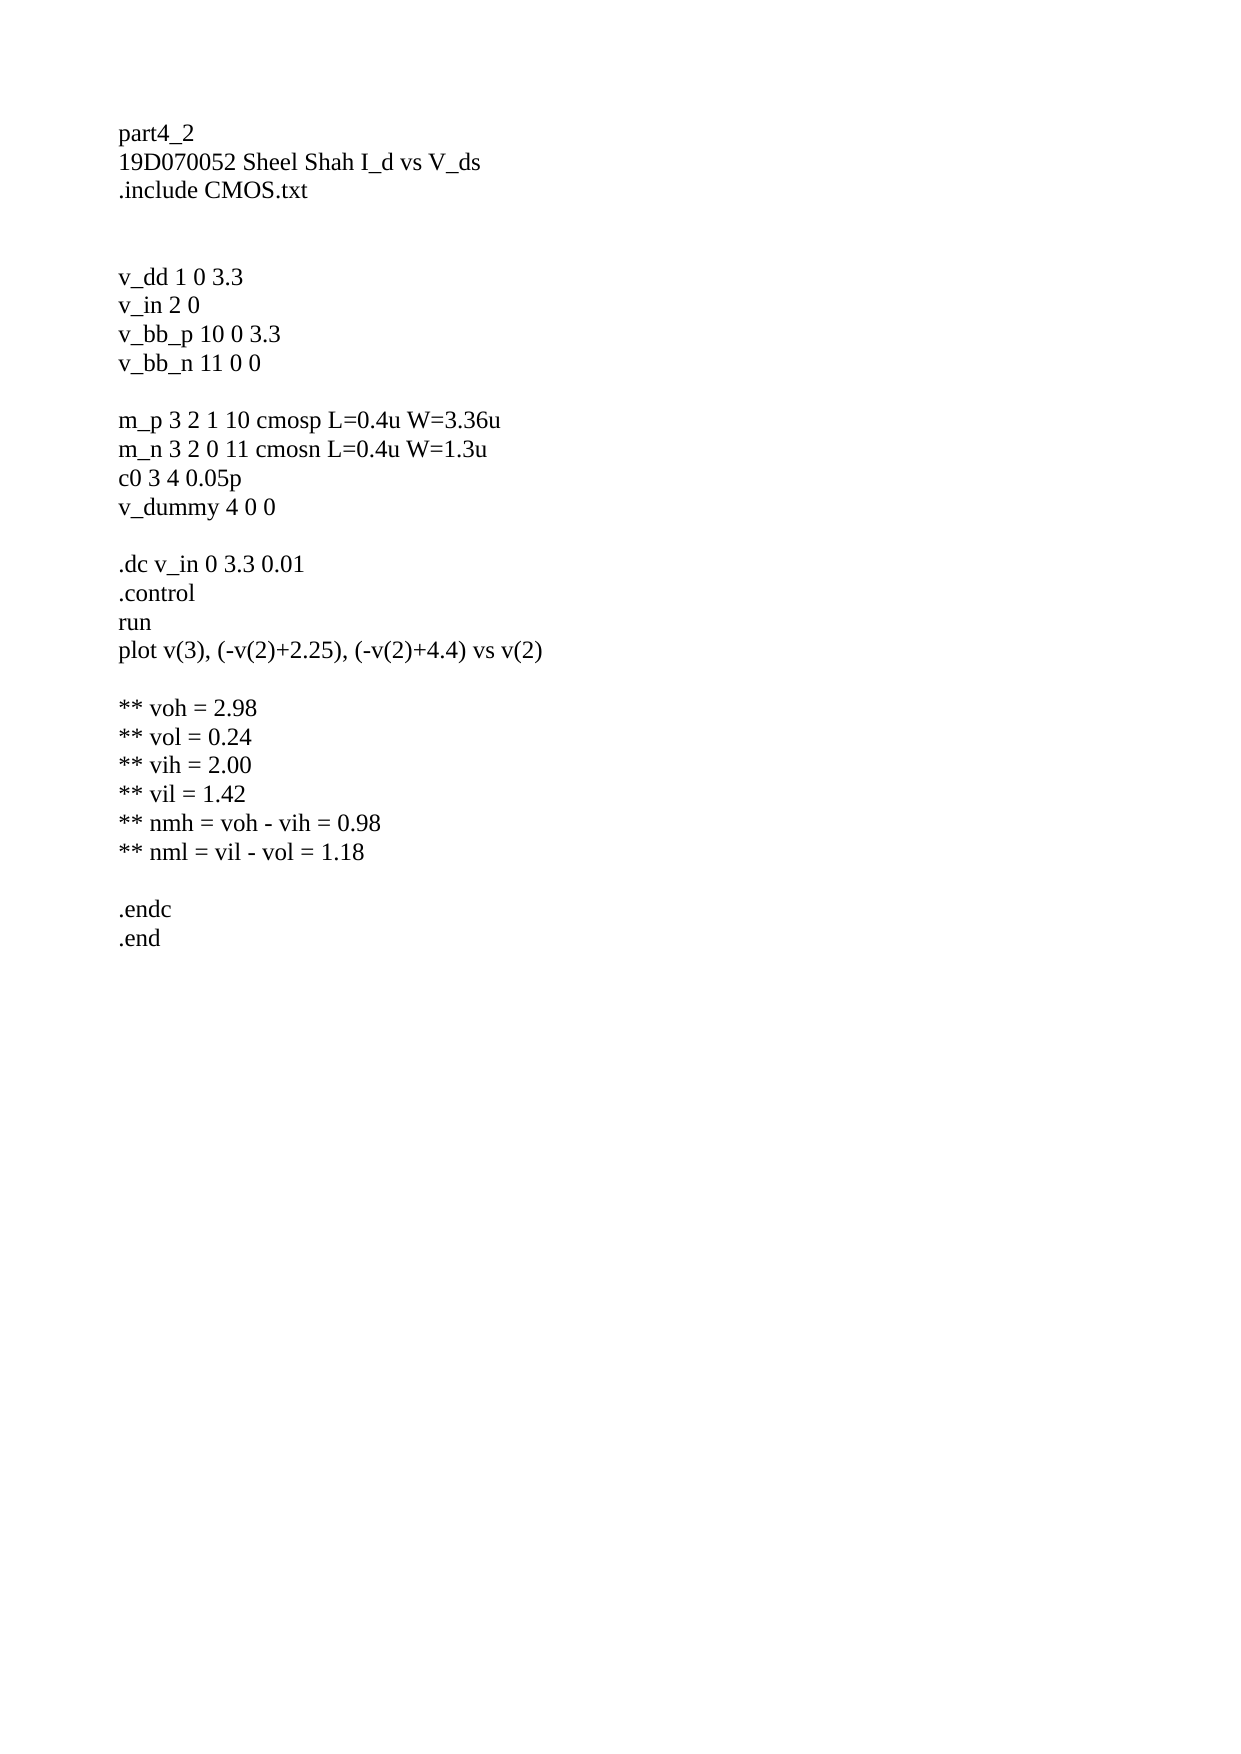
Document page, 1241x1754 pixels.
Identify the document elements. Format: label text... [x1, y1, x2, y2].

text ** vih = 2.00 [118, 751, 1122, 779]
text ** nml = vil - vol = 1.18 [118, 837, 1122, 866]
text 19D070052 Sheel Shah I_d vs V_ds [118, 147, 1122, 176]
text m_p 3 2 1 10 cmosp L=0.4u W=3.36u [118, 406, 1122, 434]
text v_dd 1 0 3.3 [118, 262, 1122, 291]
text plot v(3), (-v(2)+2.25), (-v(2)+4.4) vs v(2) [118, 636, 1122, 664]
text part4_2 [118, 118, 1122, 147]
text .dc v_in 0 3.3 0.01 [118, 549, 1122, 578]
text ** vol = 0.24 [118, 722, 1122, 751]
text v_dummy 4 0 0 [118, 492, 1122, 521]
text ** nmh = voh - vih = 0.98 [118, 808, 1122, 837]
text m_n 3 2 0 11 cmosn L=0.4u W=1.3u [118, 434, 1122, 463]
text .endc [118, 894, 1122, 923]
text .include CMOS.txt [118, 176, 1122, 204]
text v_bb_n 11 0 0 [118, 348, 1122, 377]
text v_bb_p 10 0 3.3 [118, 319, 1122, 348]
text run [118, 607, 1122, 636]
text .control [118, 578, 1122, 607]
text ** voh = 2.98 [118, 693, 1122, 722]
text c0 3 4 0.05p [118, 463, 1122, 492]
text v_in 2 0 [118, 291, 1122, 319]
text .end [118, 923, 1122, 952]
text ** vil = 1.42 [118, 779, 1122, 808]
